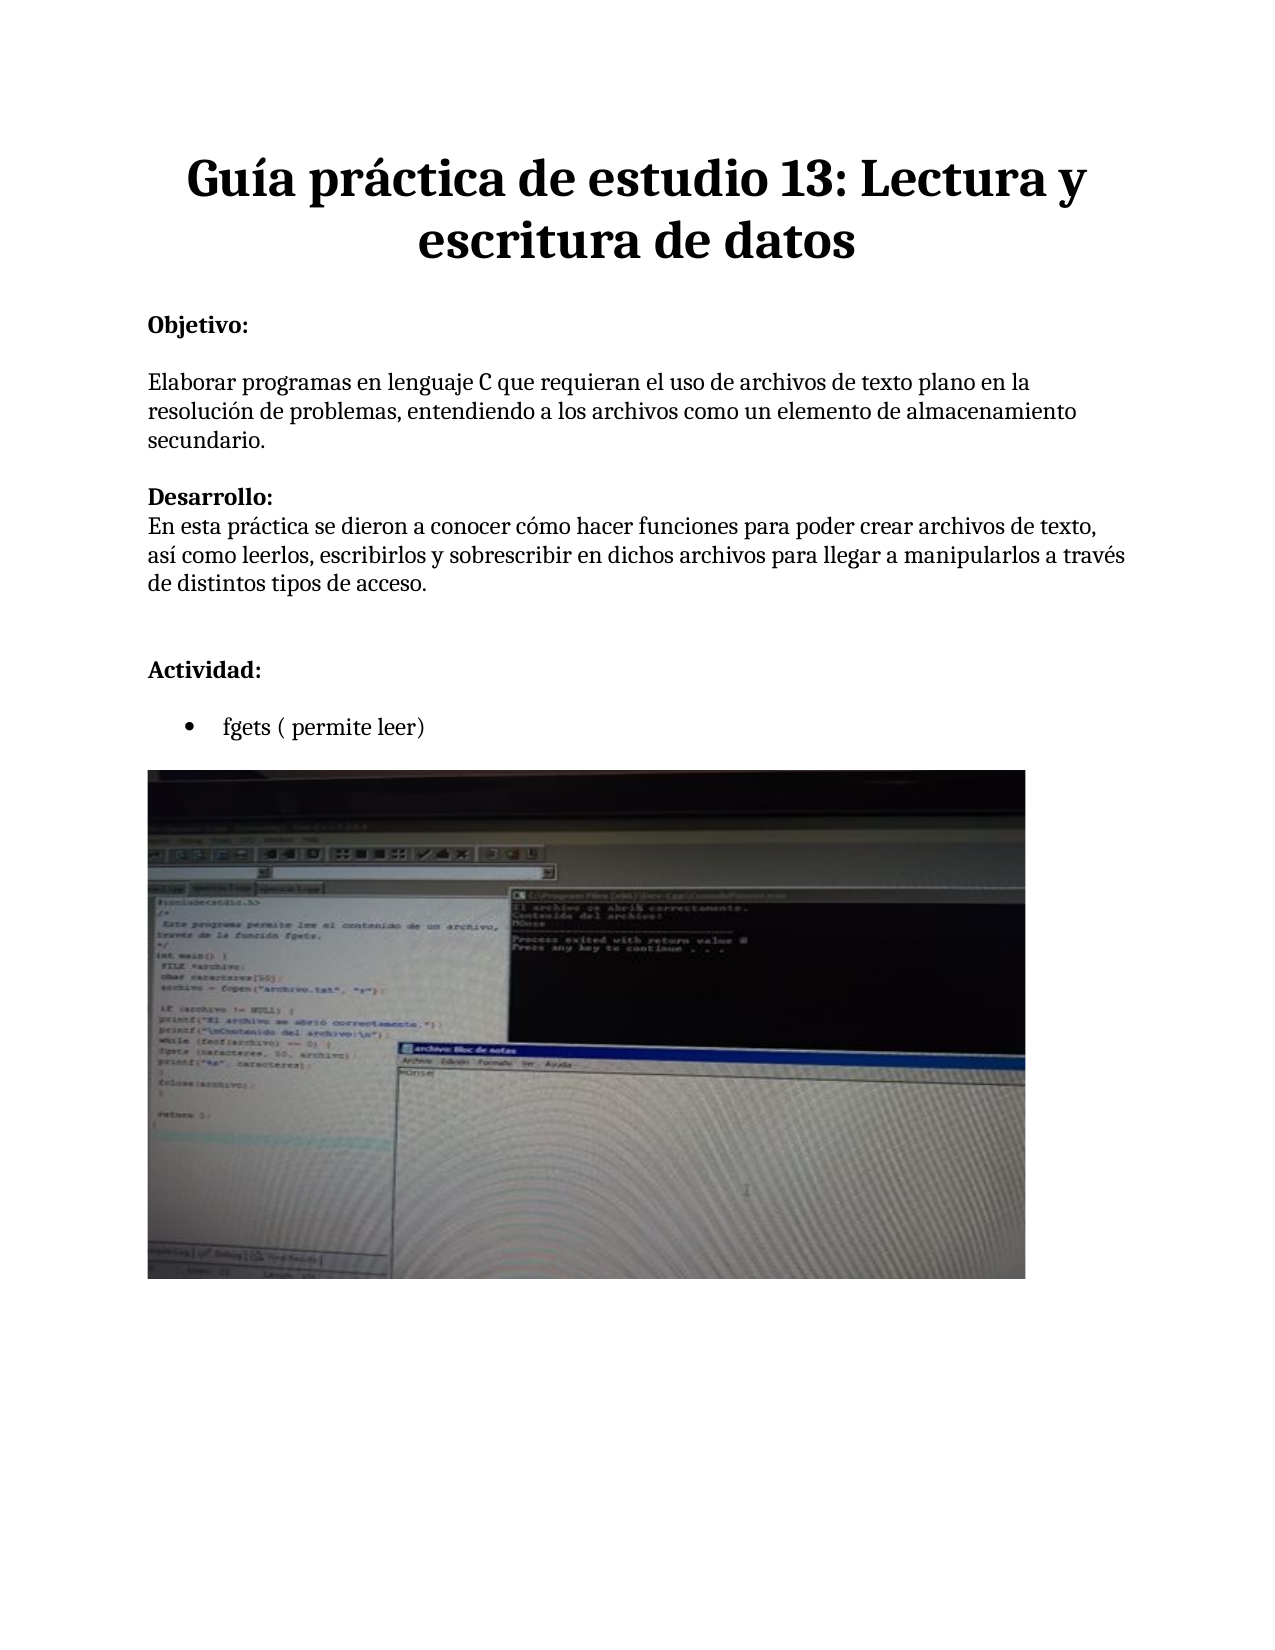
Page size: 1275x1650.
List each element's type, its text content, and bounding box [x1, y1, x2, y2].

text Desarrollo: [148, 483, 1127, 512]
text En esta práctica se dieron a conocer cómo hacer funciones para poder crear archivos de texto, así como leerlos, escribirlos y sobrescribir en dichos archivos para llegar a manipularlos a través de distintos tipos de acceso. [148, 512, 1127, 598]
text Actividad: [148, 656, 1127, 684]
text Elaborar programas en lenguaje C que requieran el uso de archivos de texto plano en la resolución de problemas, entendiendo a los archivos como un elemento de almacenamiento secundario. [148, 368, 1127, 454]
text Objetivo: [148, 311, 1127, 339]
list fgets ( permite leer) [185, 713, 1127, 742]
text Guía práctica de estudio 13: Lectura y escritura de datos [148, 148, 1127, 272]
